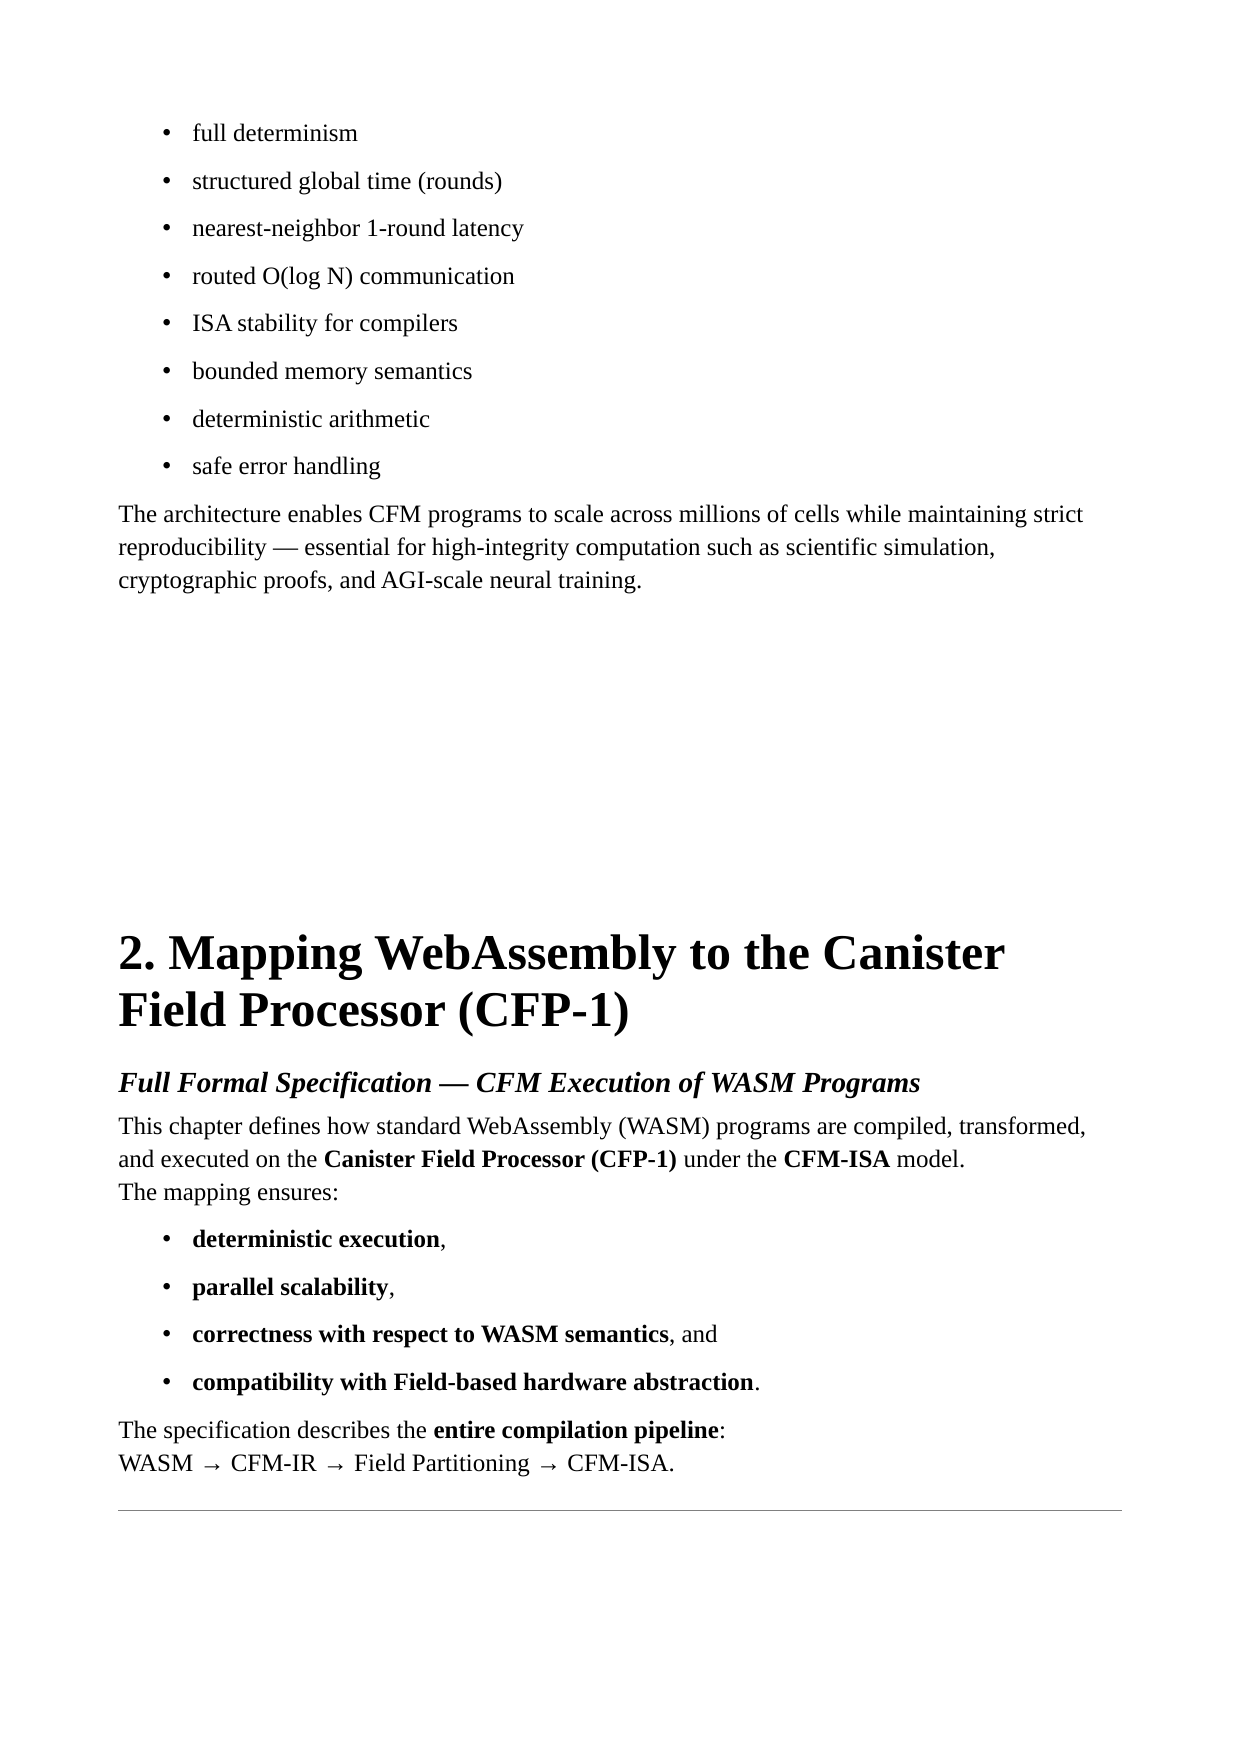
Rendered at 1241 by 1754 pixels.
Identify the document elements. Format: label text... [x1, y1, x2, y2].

list parallel scalability, [162, 1272, 1122, 1301]
list bounded memory semantics [162, 356, 1122, 385]
list correctness with respect to WASM semantics, and [162, 1319, 1122, 1348]
list compatibility with Field-based hardware abstraction. [162, 1367, 1122, 1396]
text The specification describes the entire compilation pipeline: WASM → CFM-IR → Field Partitioning → CFM-ISA. [118, 1415, 1122, 1477]
list ISA stability for compilers [162, 308, 1122, 337]
list routed O(log N) communication [162, 261, 1122, 290]
list full determinism [162, 118, 1122, 147]
text The architecture enables CFM programs to scale across millions of cells while maintaining strict reproducibility — essential for high-integrity computation such as scientific simulation, cryptographic proofs, and AGI-scale neural training. [118, 499, 1122, 594]
list nearest-neighbor 1-round latency [162, 213, 1122, 242]
subtitle Full Formal Specification — CFM Execution of WASM Programs [118, 1065, 1122, 1098]
list deterministic arithmetic [162, 404, 1122, 432]
list structured global time (rounds) [162, 166, 1122, 194]
subtitle 2. Mapping WebAssembly to the Canister Field Processor (CFP-1) [118, 923, 1122, 1038]
list safe error handling [162, 451, 1122, 480]
text This chapter defines how standard WebAssembly (WASM) programs are compiled, transformed, and executed on the Canister Field Processor (CFP-1) under the CFM-ISA model. The mapping ensures: [118, 1111, 1122, 1206]
list deterministic execution, [162, 1224, 1122, 1253]
